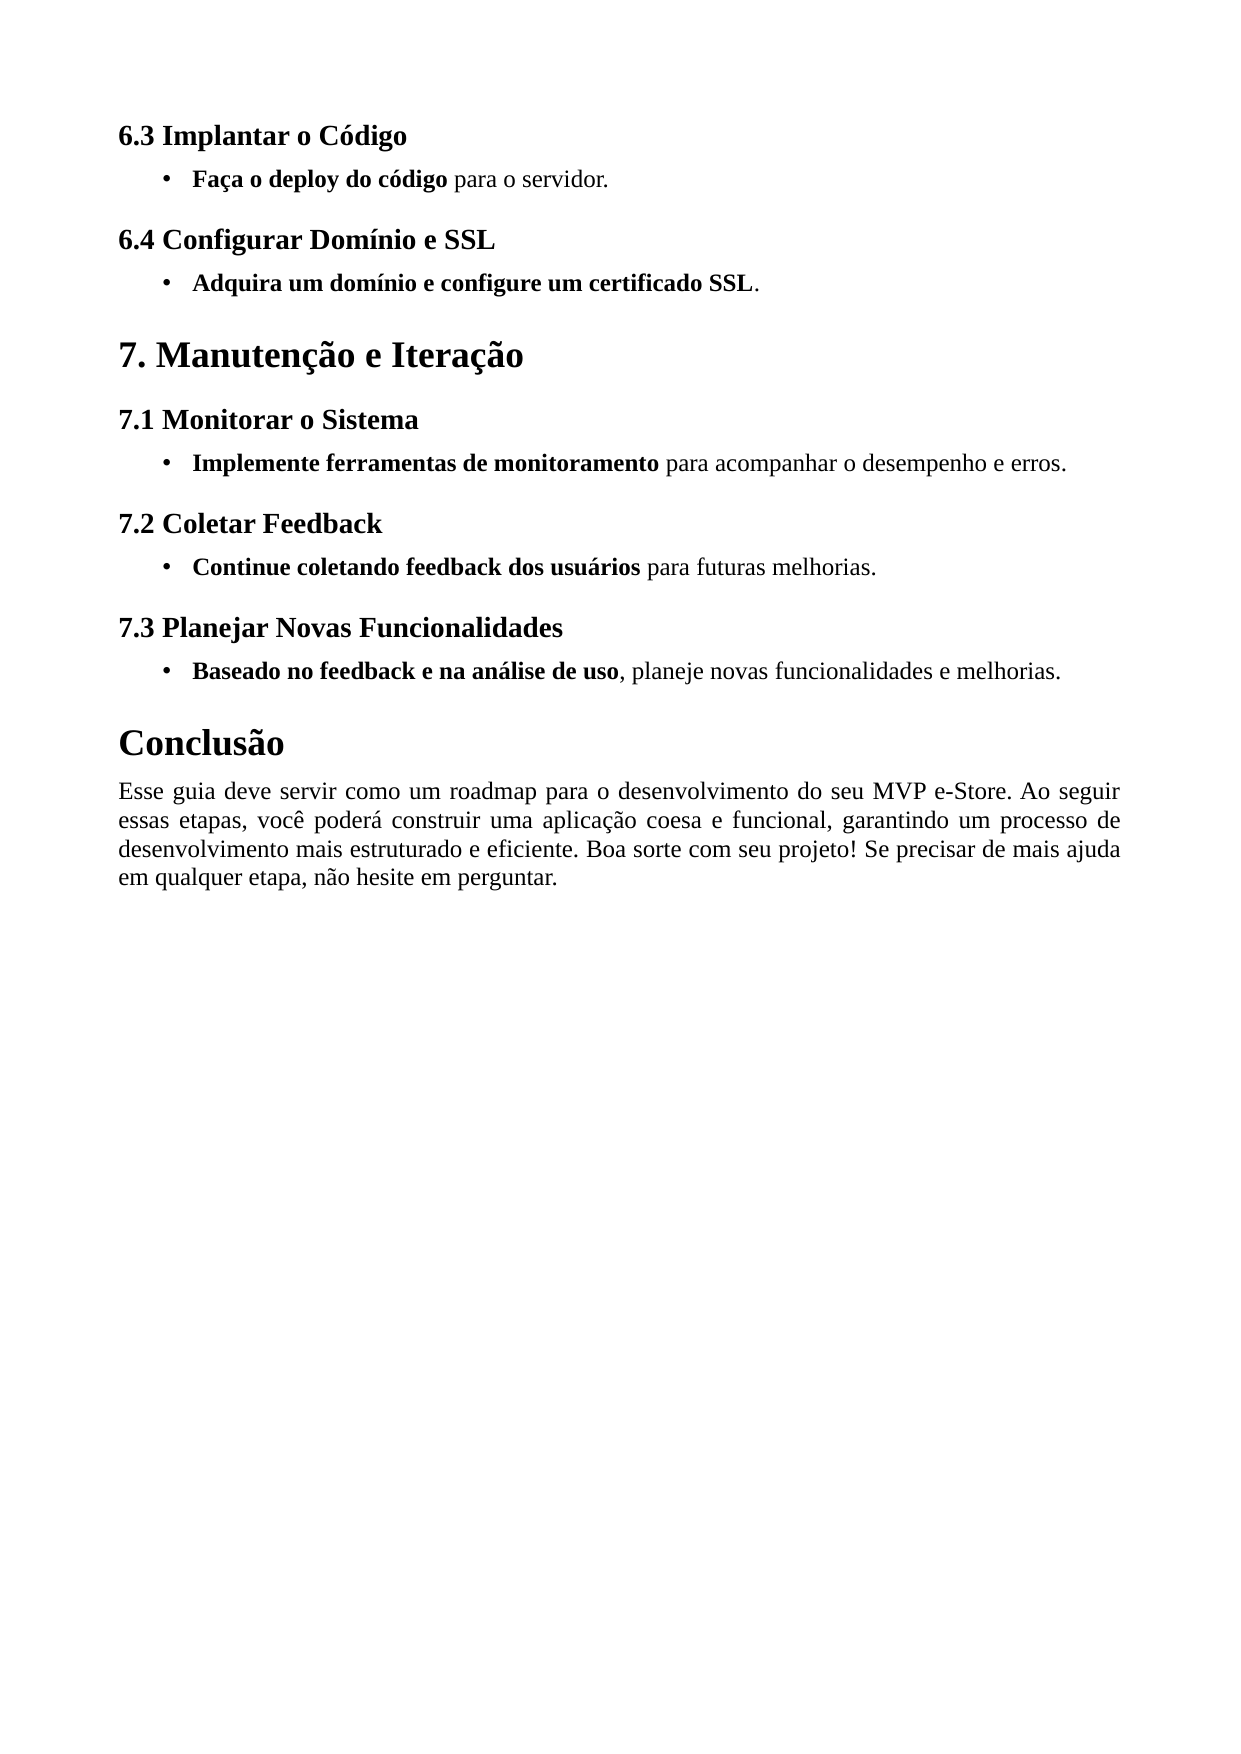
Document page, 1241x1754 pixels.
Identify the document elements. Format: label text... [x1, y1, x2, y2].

subtitle 6.4 Configurar Domínio e SSL [118, 222, 1122, 256]
list Adquira um domínio e configure um certificado SSL. [162, 268, 1122, 297]
subtitle Conclusão [118, 721, 1122, 764]
subtitle 7.1 Monitorar o Sistema [118, 402, 1122, 436]
subtitle 7. Manutenção e Iteração [118, 332, 1122, 375]
list Continue coletando feedback dos usuários para futuras melhorias. [162, 552, 1122, 581]
list Baseado no feedback e na análise de uso, planeje novas funcionalidades e melhorias. [162, 656, 1122, 685]
subtitle 7.2 Coletar Feedback [118, 506, 1122, 540]
list Implemente ferramentas de monitoramento para acompanhar o desempenho e erros. [162, 448, 1122, 477]
list Faça o deploy do código para o servidor. [162, 164, 1122, 193]
subtitle 6.3 Implantar o Código [118, 118, 1122, 152]
text Esse guia deve servir como um roadmap para o desenvolvimento do seu MVP e-Store. Ao seguir essas etapas, você poderá construir uma aplicação coesa e funcional, garantindo um processo de desenvolvimento mais estruturado e eficiente. Boa sorte com seu projeto! Se precisar de mais ajuda em qualquer etapa, não hesite em perguntar. [118, 776, 1122, 891]
subtitle 7.3 Planejar Novas Funcionalidades [118, 610, 1122, 644]
